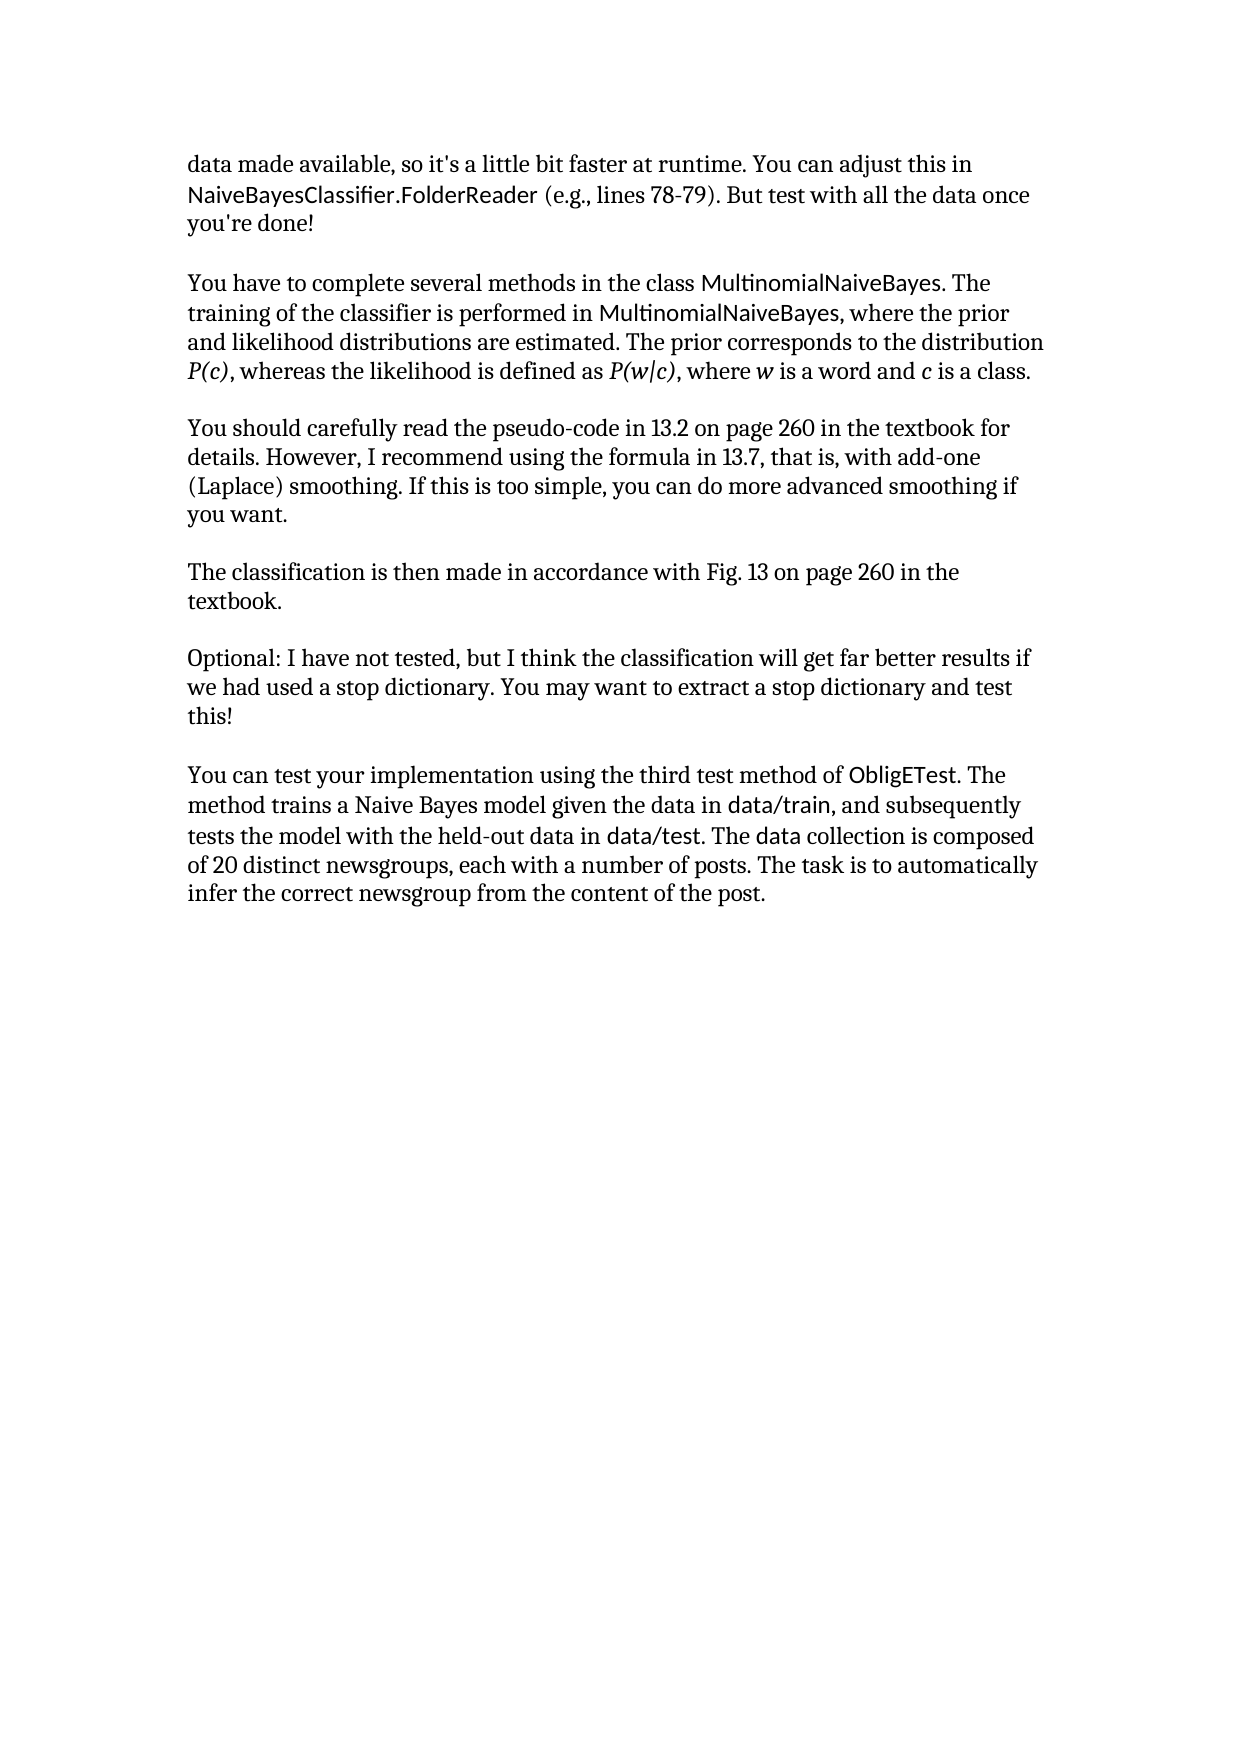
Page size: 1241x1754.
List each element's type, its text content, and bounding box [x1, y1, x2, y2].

text data made available, so it's a little bit faster at runtime. You can adjust this in NaiveBayesClassifier.FolderReader (e.g., lines 78-79). But test with all the data once you're done! [187, 150, 1053, 238]
text Optional: I have not tested, but I think the classification will get far better results if we had used a stop dictionary. You may want to extract a stop dictionary and test this! [187, 644, 1053, 730]
text The classification is then made in accordance with Fig. 13 on page 260 in the textbook. [187, 558, 1053, 615]
text You can test your implementation using the third test method of ObligETest. The method trains a Naive Bayes model given the data in data/train, and subsequently tests the model with the held-out data in data/test. The data collection is composed of 20 distinct newsgroups, each with a number of posts. The task is to automatically infer the correct newsgroup from the content of the post. [187, 759, 1053, 908]
text You should carefully read the pseudo-code in 13.2 on page 260 in the textbook for details. However, I recommend using the formula in 13.7, that is, with add-one (Laplace) smoothing. If this is too simple, you can do more advanced smoothing if you want. [187, 414, 1053, 529]
text You have to complete several methods in the class MultinomialNaiveBayes. The training of the classifier is performed in MultinomialNaiveBayes, where the prior and likelihood distributions are estimated. The prior corresponds to the distribution P(c), whereas the likelihood is defined as P(w|c), where w is a word and c is a class. [187, 267, 1053, 385]
